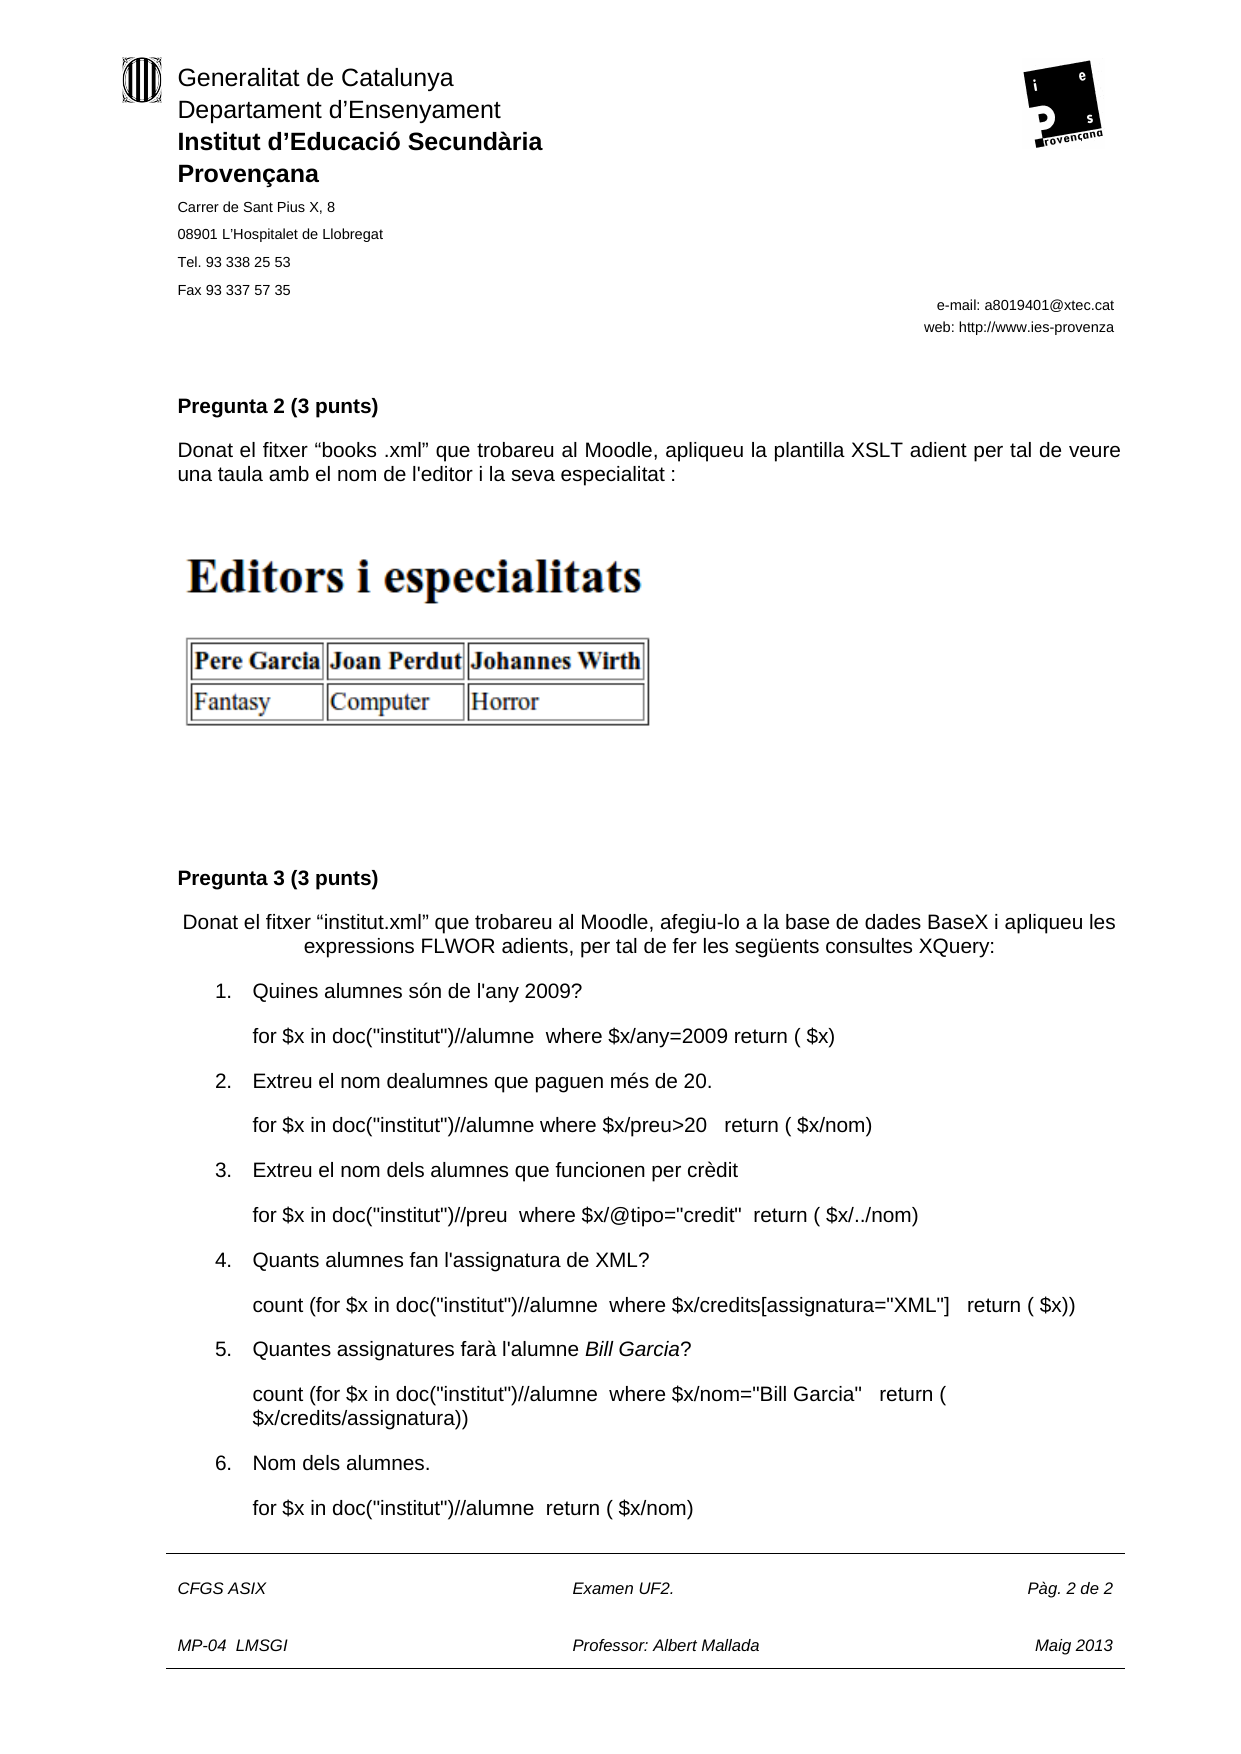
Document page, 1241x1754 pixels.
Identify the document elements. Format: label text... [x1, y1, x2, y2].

text Pregunta 3 (3 punts) [177, 865, 1122, 889]
list count (for $x in doc("institut")//alumne where $x/nom="Bill Garcia" return ( $x/credits/assignatura)) [215, 1382, 1122, 1430]
list Quants alumnes fan l'assignatura de XML? [215, 1248, 1122, 1272]
list Extreu el nom dels alumnes que funcionen per crèdit [215, 1158, 1122, 1182]
list for $x in doc("institut")//alumne where $x/preu>20 return ( $x/nom) [215, 1113, 1122, 1137]
list count (for $x in doc("institut")//alumne where $x/credits[assignatura="XML"] return ( $x)) [215, 1292, 1122, 1316]
list for $x in doc("institut")//alumne return ( $x/nom) [215, 1496, 1122, 1519]
list Nom dels alumnes. [215, 1451, 1122, 1475]
list Quines alumnes són de l'any 2009? [215, 979, 1122, 1003]
text Donat el fitxer “books .xml” que trobareu al Moodle, apliqueu la plantilla XSLT adient per tal de veure una taula amb el nom de l'editor i la seva especialitat : [177, 438, 1122, 486]
picture [177, 541, 687, 790]
picture [122, 57, 162, 103]
list for $x in doc("institut")//alumne where $x/any=2009 return ( $x) [215, 1024, 1122, 1048]
list for $x in doc("institut")//preu where $x/@tipo="credit" return ( $x/../nom) [215, 1203, 1122, 1227]
text Pregunta 2 (3 punts) [177, 393, 1122, 417]
text Donat el fitxer “institut.xml” que trobareu al Moodle, afegiu-lo a la base de dades BaseX i apliqueu les expressions FLWOR adients, per tal de fer les següents consultes XQuery: [177, 910, 1122, 958]
list Quantes assignatures farà l'alumne Bill Garcia? [215, 1337, 1122, 1361]
picture [1022, 58, 1105, 149]
list Extreu el nom dealumnes que paguen més de 20. [215, 1068, 1122, 1092]
